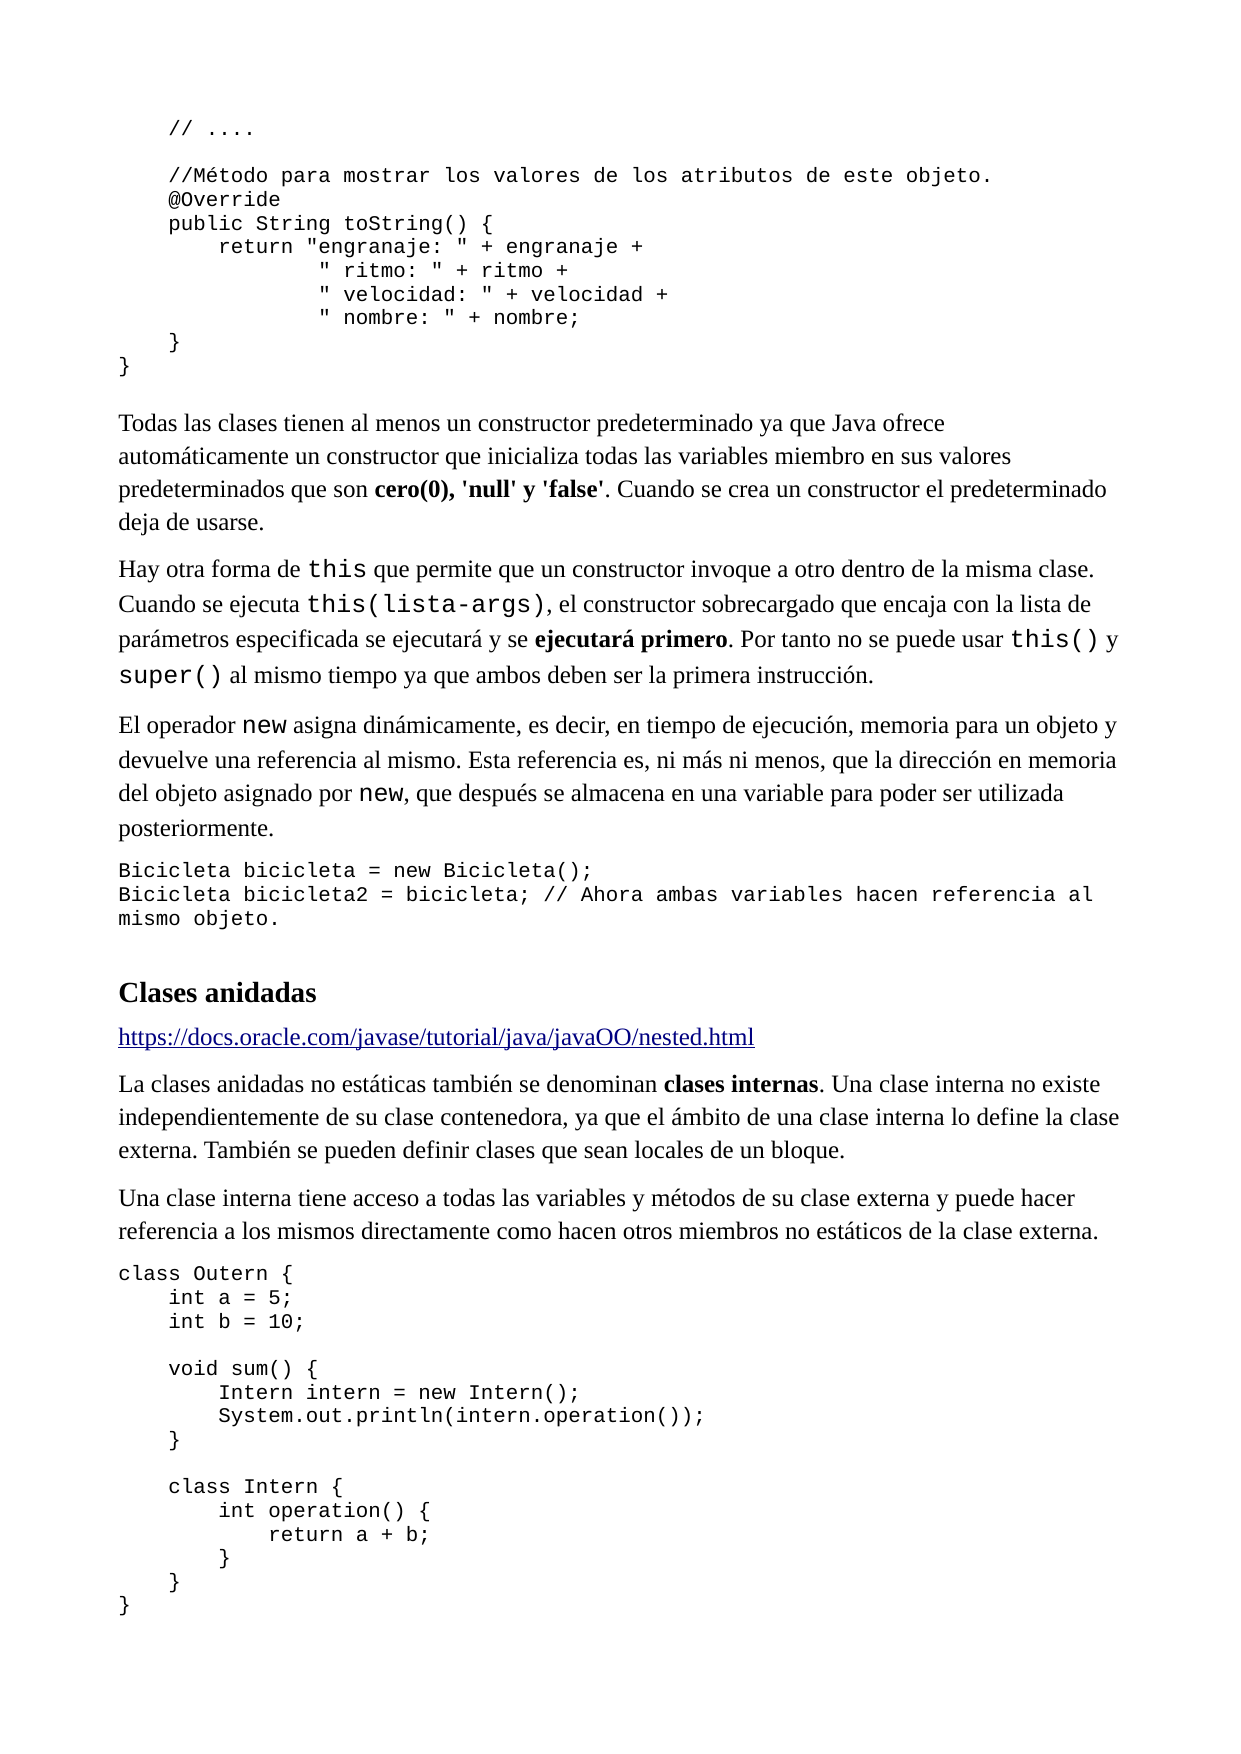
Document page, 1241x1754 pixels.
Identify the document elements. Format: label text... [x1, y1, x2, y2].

text return "engranaje: " + engranaje + [118, 236, 1122, 260]
text } [118, 354, 1122, 378]
text Hay otra forma de this que permite que un constructor invoque a otro dentro de la misma clase. Cuando se ejecuta this(lista-args), el constructor sobrecargado que encaja con la lista de parámetros especificada se ejecutará y se ejecutará primero. Por tanto no se puede usar this() y super() al mismo tiempo ya que ambos deben ser la primera instrucción. [118, 554, 1122, 691]
text public String toString() { [118, 213, 1122, 236]
text int b = 10; [118, 1311, 1122, 1334]
text //Método para mostrar los valores de los atributos de este objeto. [118, 165, 1122, 189]
text La clases anidadas no estáticas también se denominan clases internas. Una clase interna no existe independientemente de su clase contenedora, ya que el ámbito de una clase interna lo define la clase externa. También se pueden definir clases que sean locales de un bloque. [118, 1069, 1122, 1164]
text int a = 5; [118, 1287, 1122, 1311]
text } [118, 1594, 1122, 1618]
text Intern intern = new Intern(); [118, 1382, 1122, 1405]
text } [118, 331, 1122, 354]
text Bicicleta bicicleta2 = bicicleta; // Ahora ambas variables hacen referencia al mismo objeto. [118, 884, 1122, 931]
text return a + b; [118, 1523, 1122, 1547]
text " ritmo: " + ritmo + [118, 260, 1122, 284]
text El operador new asigna dinámicamente, es decir, en tiempo de ejecución, memoria para un objeto y devuelve una referencia al mismo. Esta referencia es, ni más ni menos, que la dirección en memoria del objeto asignado por new, que después se almacena en una variable para poder ser utilizada posteriormente. [118, 710, 1122, 842]
text Bicicleta bicicleta = new Bicicleta(); [118, 861, 1122, 884]
text Todas las clases tienen al menos un constructor predeterminado ya que Java ofrece automáticamente un constructor que inicializa todas las variables miembro en sus valores predeterminados que son cero(0), 'null' y 'false'. Cuando se crea un constructor el predeterminado deja de usarse. [118, 408, 1122, 536]
text } [118, 1429, 1122, 1453]
text class Outern { [118, 1263, 1122, 1287]
text int operation() { [118, 1500, 1122, 1523]
subtitle Clases anidadas [118, 976, 1122, 1009]
text System.out.println(intern.operation()); [118, 1405, 1122, 1429]
text " nombre: " + nombre; [118, 307, 1122, 331]
text class Intern { [118, 1476, 1122, 1500]
text https://docs.oracle.com/javase/tutorial/java/javaOO/nested.html [118, 1022, 1122, 1050]
text Una clase interna tiene acceso a todas las variables y métodos de su clase externa y puede hacer referencia a los mismos directamente como hacen otros miembros no estáticos de la clase externa. [118, 1183, 1122, 1244]
text // .... [118, 118, 1122, 142]
text } [118, 1571, 1122, 1594]
text @Override [118, 189, 1122, 213]
text void sum() { [118, 1358, 1122, 1382]
text " velocidad: " + velocidad + [118, 284, 1122, 307]
text } [118, 1547, 1122, 1571]
